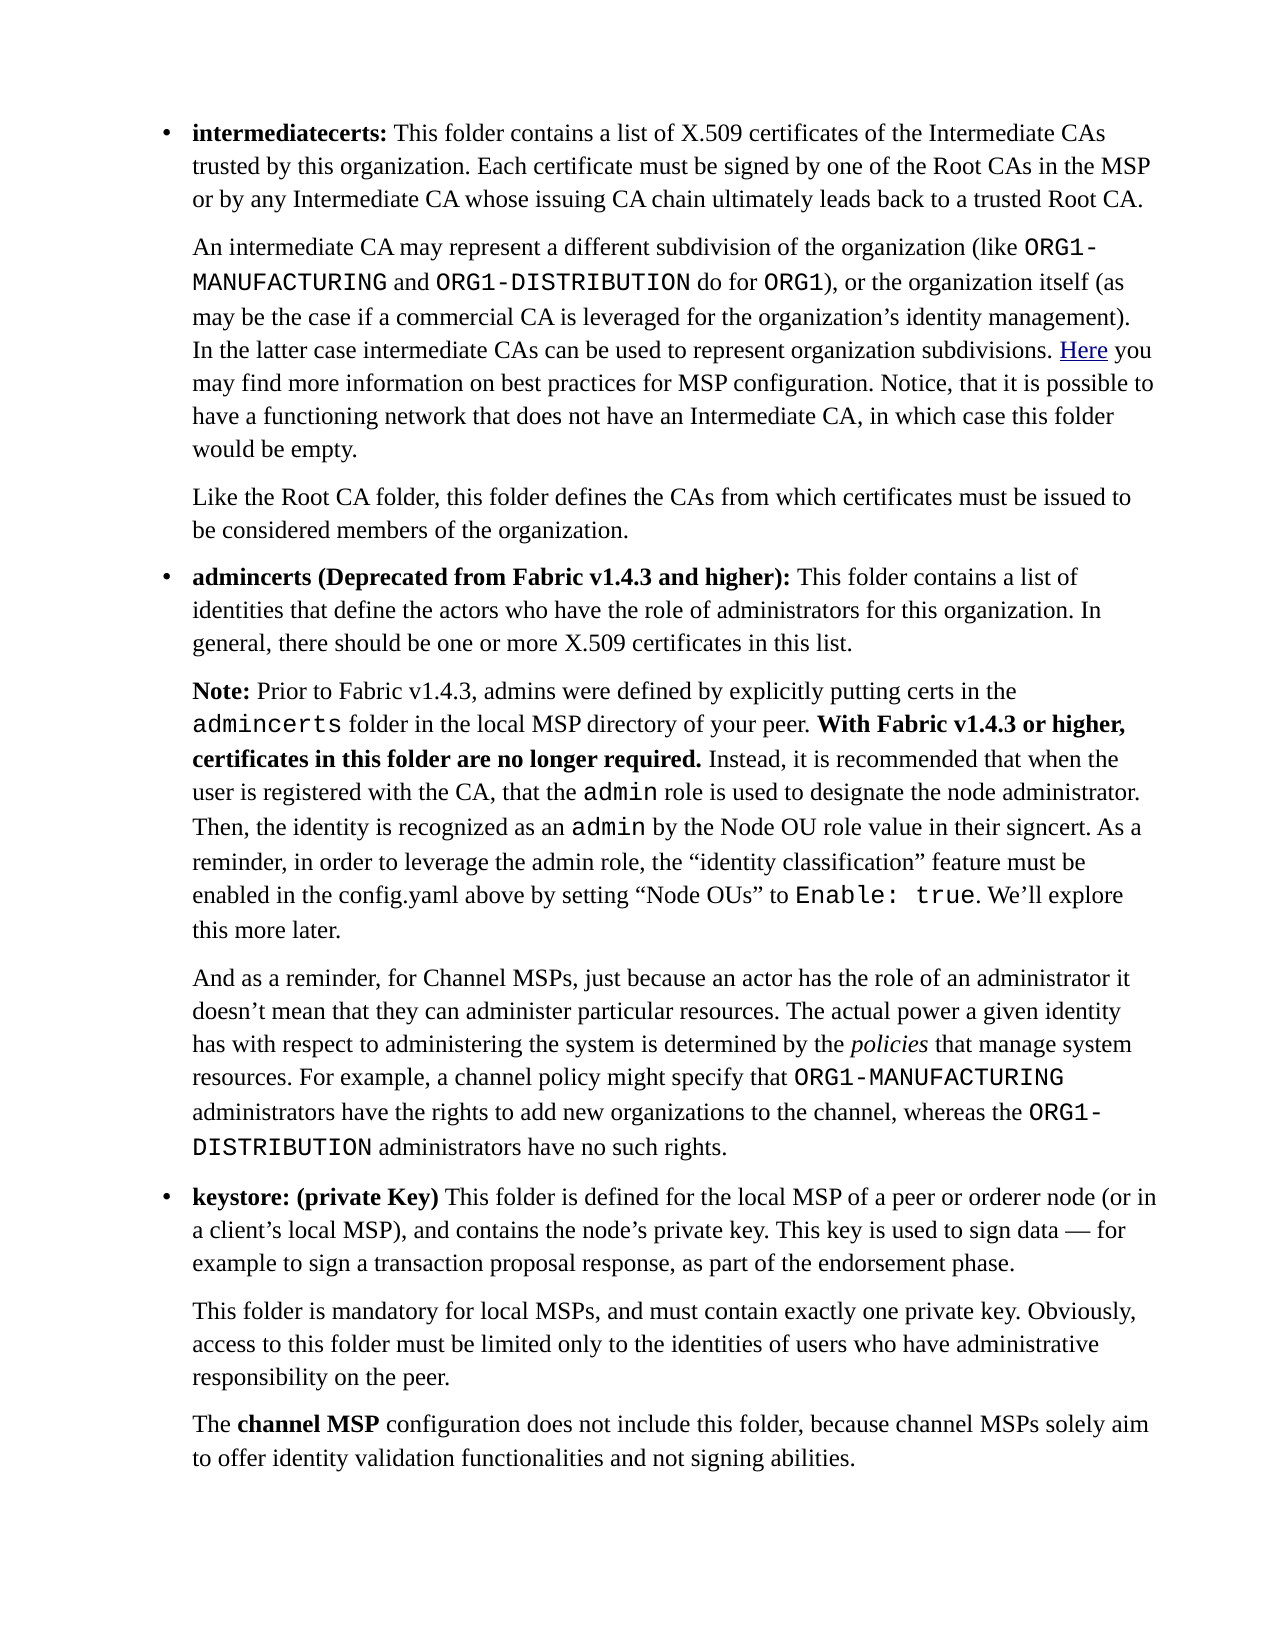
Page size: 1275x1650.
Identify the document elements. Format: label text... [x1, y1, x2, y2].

list This folder is mandatory for local MSPs, and must contain exactly one private key. Obviously, access to this folder must be limited only to the identities of users who have administrative responsibility on the peer. [162, 1296, 1157, 1391]
list admincerts (Deprecated from Fabric v1.4.3 and higher): This folder contains a list of identities that define the actors who have the role of administrators for this organization. In general, there should be one or more X.509 certificates in this list. [162, 562, 1157, 657]
list Like the Root CA folder, this folder defines the CAs from which certificates must be issued to be considered members of the organization. [162, 482, 1157, 543]
list The channel MSP configuration does not include this folder, because channel MSPs solely aim to offer identity validation functionalities and not signing abilities. [162, 1409, 1157, 1471]
list And as a reminder, for Channel MSPs, just because an actor has the role of an administrator it doesn’t mean that they can administer particular resources. The actual power a given identity has with respect to administering the system is determined by the policies that manage system resources. For example, a channel policy might specify that ORG1-MANUFACTURING administrators have the rights to add new organizations to the channel, whereas the ORG1-DISTRIBUTION administrators have no such rights. [162, 963, 1157, 1163]
list intermediatecerts: This folder contains a list of X.509 certificates of the Intermediate CAs trusted by this organization. Each certificate must be signed by one of the Root CAs in the MSP or by any Intermediate CA whose issuing CA chain ultimately leads back to a trusted Root CA. [162, 118, 1157, 213]
list An intermediate CA may represent a different subdivision of the organization (like ORG1-MANUFACTURING and ORG1-DISTRIBUTION do for ORG1), or the organization itself (as may be the case if a commercial CA is leveraged for the organization’s identity management). In the latter case intermediate CAs can be used to represent organization subdivisions. Here you may find more information on best practices for MSP configuration. Notice, that it is possible to have a functioning network that does not have an Intermediate CA, in which case this folder would be empty. [162, 232, 1157, 463]
list Note: Prior to Fabric v1.4.3, admins were defined by explicitly putting certs in the admincerts folder in the local MSP directory of your peer. With Fabric v1.4.3 or higher, certificates in this folder are no longer required. Instead, it is recommended that when the user is registered with the CA, that the admin role is used to designate the node administrator. Then, the identity is recognized as an admin by the Node OU role value in their signcert. As a reminder, in order to leverage the admin role, the “identity classification” feature must be enabled in the config.yaml above by setting “Node OUs” to Enable: true. We’ll explore this more later. [162, 676, 1157, 944]
list keystore: (private Key) This folder is defined for the local MSP of a peer or orderer node (or in a client’s local MSP), and contains the node’s private key. This key is used to sign data — for example to sign a transaction proposal response, as part of the endorsement phase. [162, 1182, 1157, 1277]
